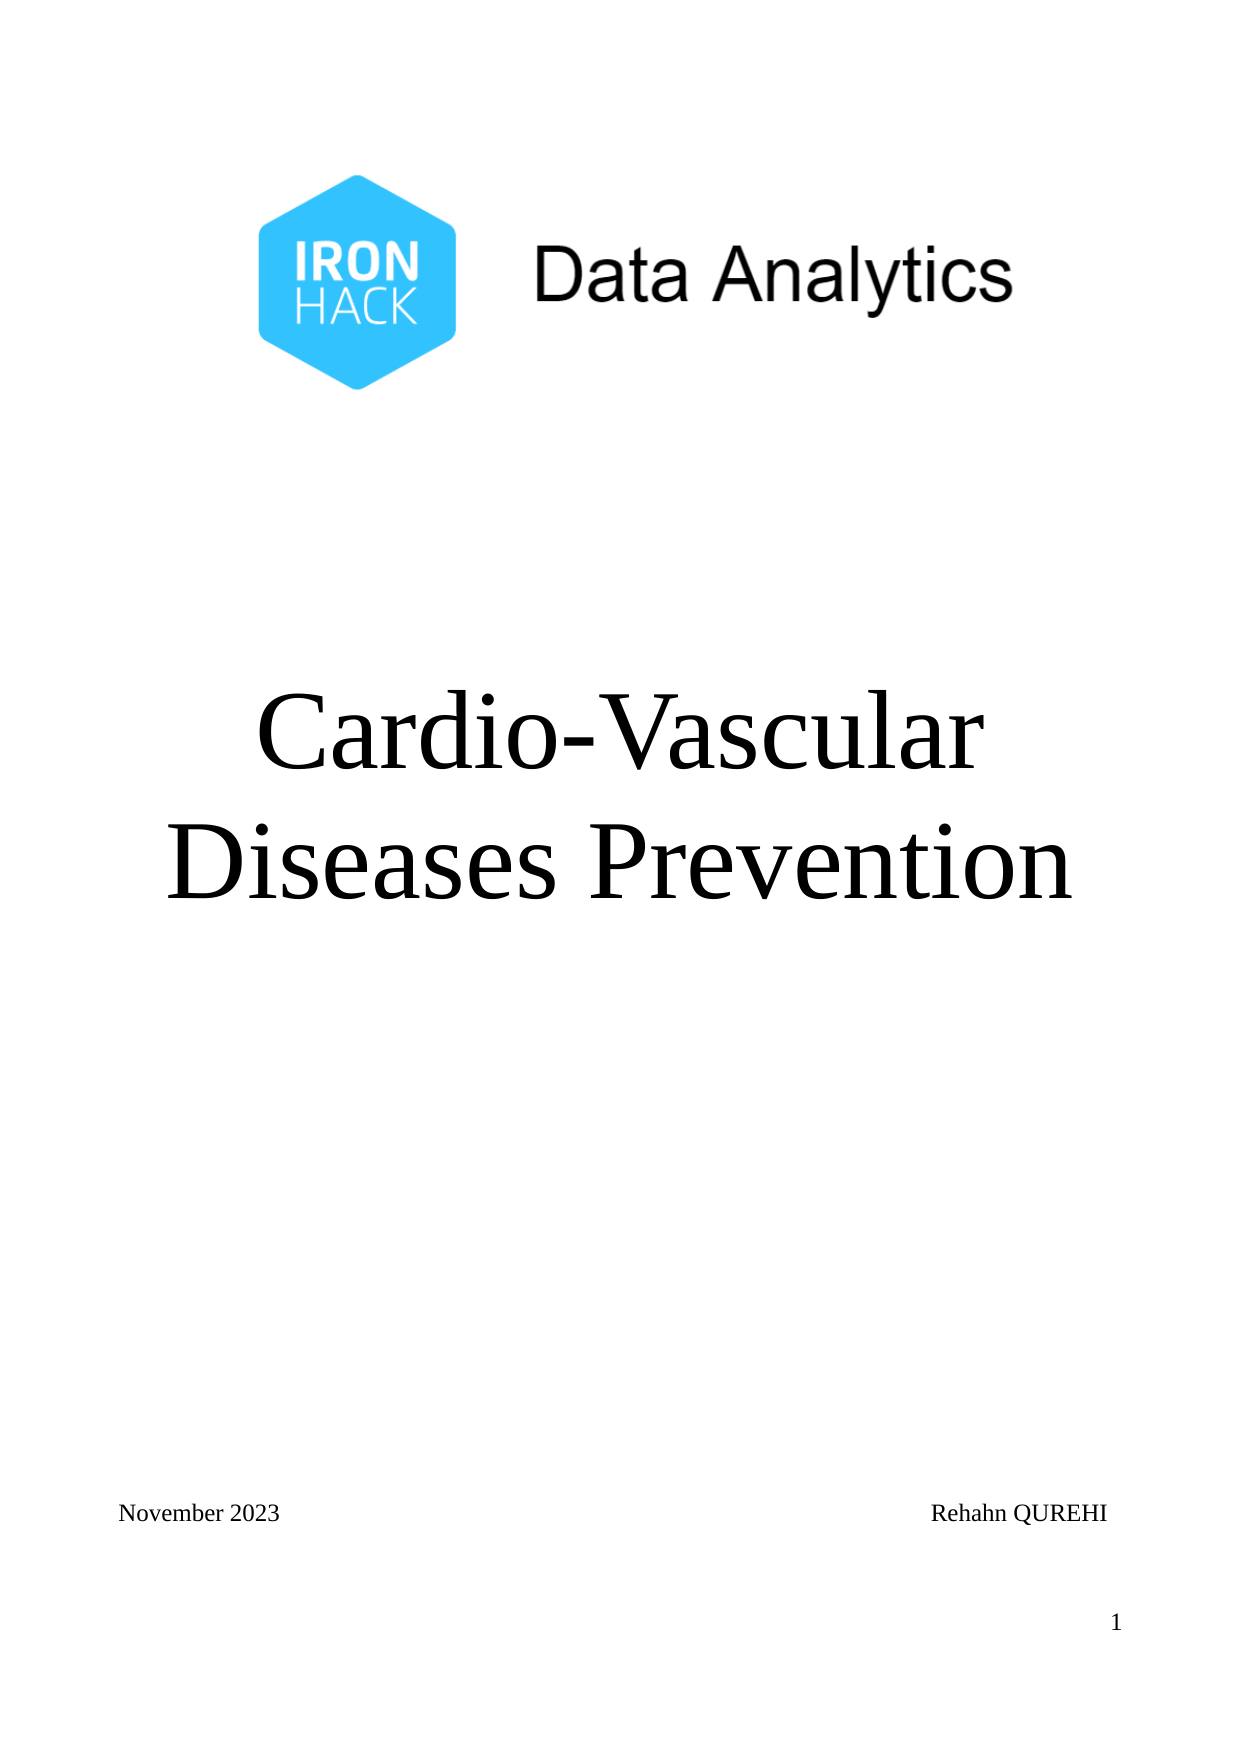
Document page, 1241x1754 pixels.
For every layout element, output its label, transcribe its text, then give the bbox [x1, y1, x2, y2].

picture [215, 146, 1025, 406]
text November 2023 Rehahn QUREHI [118, 1498, 1122, 1526]
text Cardio-Vascular Diseases Prevention [118, 664, 1122, 923]
